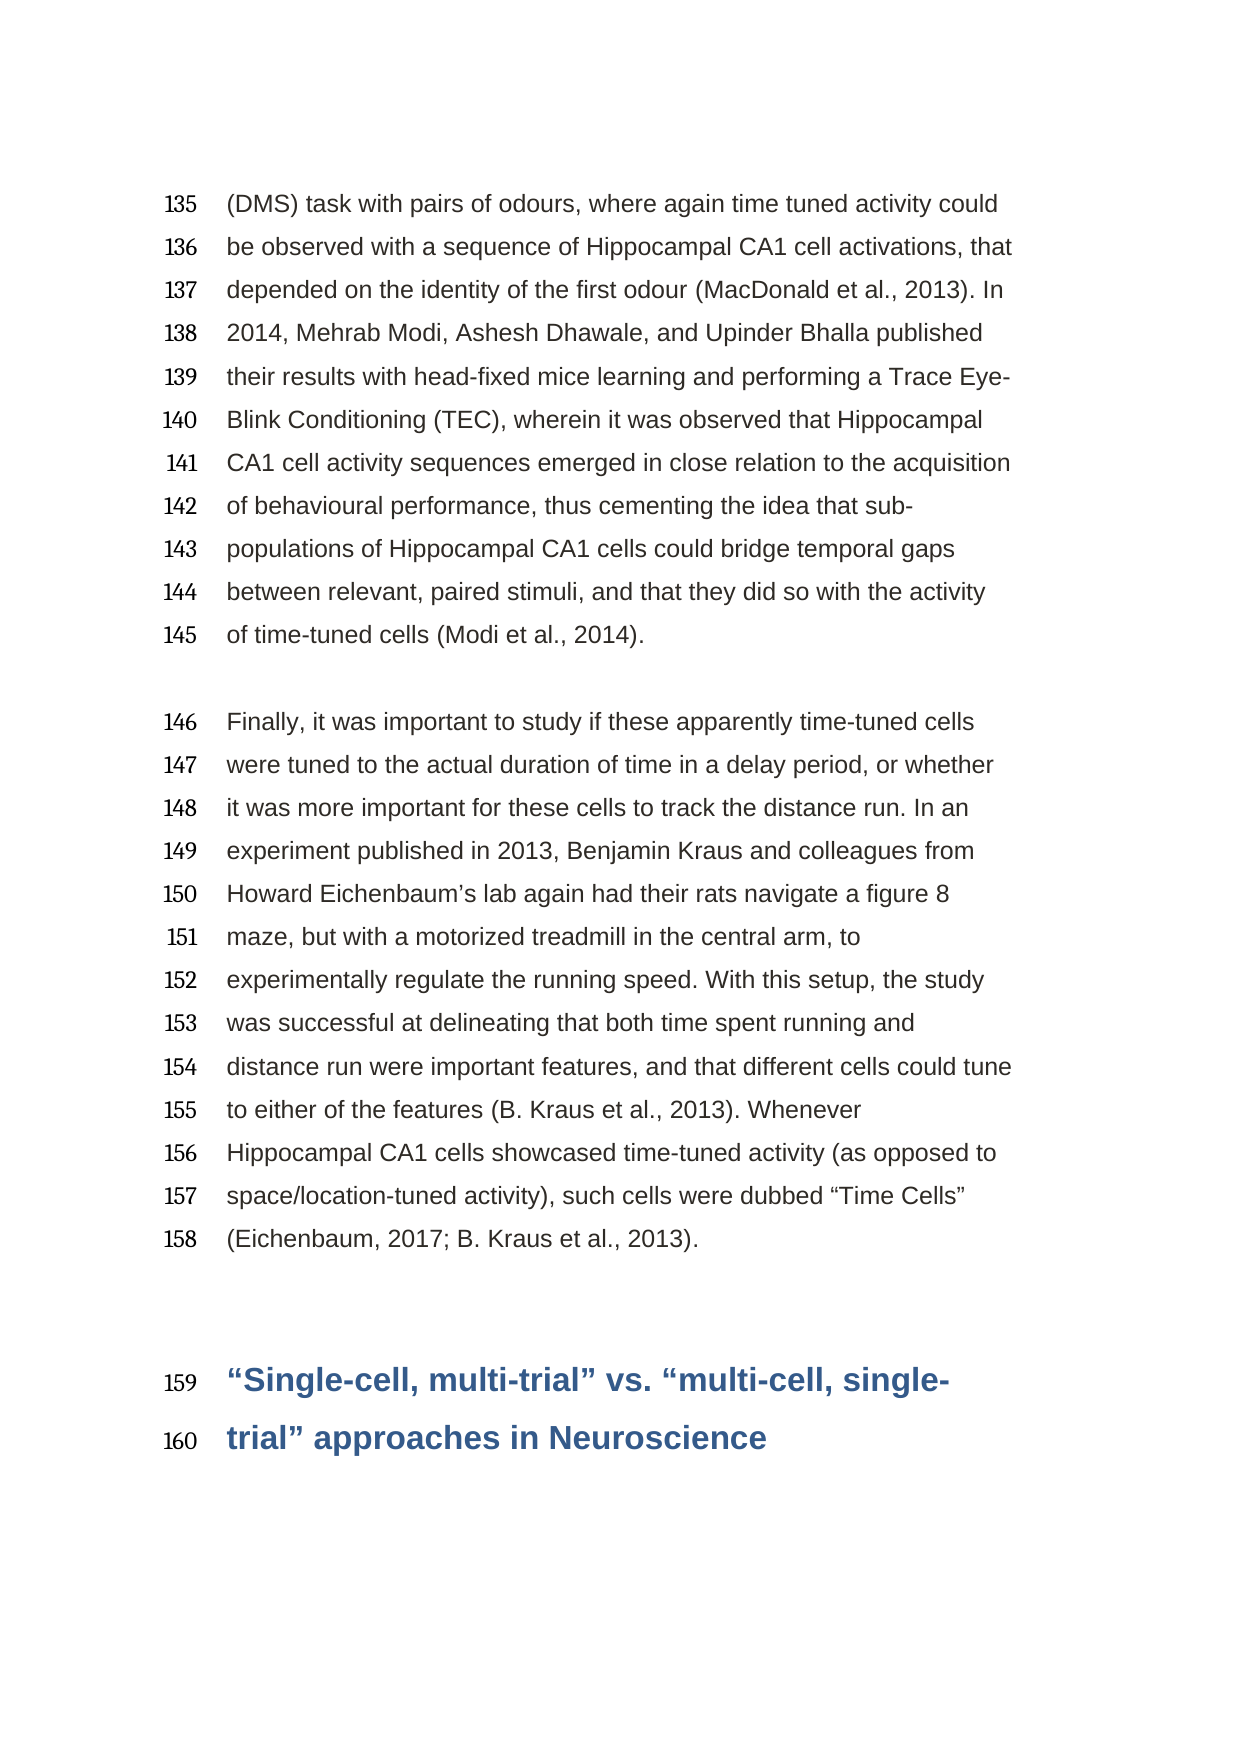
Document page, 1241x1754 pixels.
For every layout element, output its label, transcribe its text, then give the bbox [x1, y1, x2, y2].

text (DMS) task with pairs of odours, where again time tuned activity could be observed with a sequence of Hippocampal CA1 cell activations, that depended on the identity of the first odour (MacDonald et al., 2013)⁠. In 2014, Mehrab Modi, Ashesh Dhawale, and Upinder Bhalla published their results with head-fixed mice learning and performing a Trace Eye-Blink Conditioning (TEC), wherein it was observed that Hippocampal CA1 cell activity sequences emerged in close relation to the acquisition of behavioural performance, thus cementing the idea that sub-populations of Hippocampal CA1 cells could bridge temporal gaps between relevant, paired stimuli, and that they did so with the activity of time-tuned cells (Modi et al., 2014)⁠. [226, 189, 1014, 649]
text Finally, it was important to study if these apparently time-tuned cells were tuned to the actual duration of time in a delay period, or whether it was more important for these cells to track the distance run. In an experiment published in 2013, Benjamin Kraus and colleagues from Howard Eichenbaum’s lab again had their rats navigate a figure 8 maze, but with a motorized treadmill in the central arm, to experimentally regulate the running speed. With this setup, the study was successful at delineating that both time spent running and distance run were important features, and that different cells could tune to either of the features (B. Kraus et al., 2013)⁠. Whenever Hippocampal CA1 cells showcased time-tuned activity (as opposed to space/location-tuned activity), such cells were dubbed “Time Cells” (Eichenbaum, 2017; B. Kraus et al., 2013)⁠. [226, 706, 1014, 1253]
subtitle “Single-cell, multi-trial” vs. “multi-cell, single-trial” approaches in Neuroscience [226, 1360, 1014, 1456]
